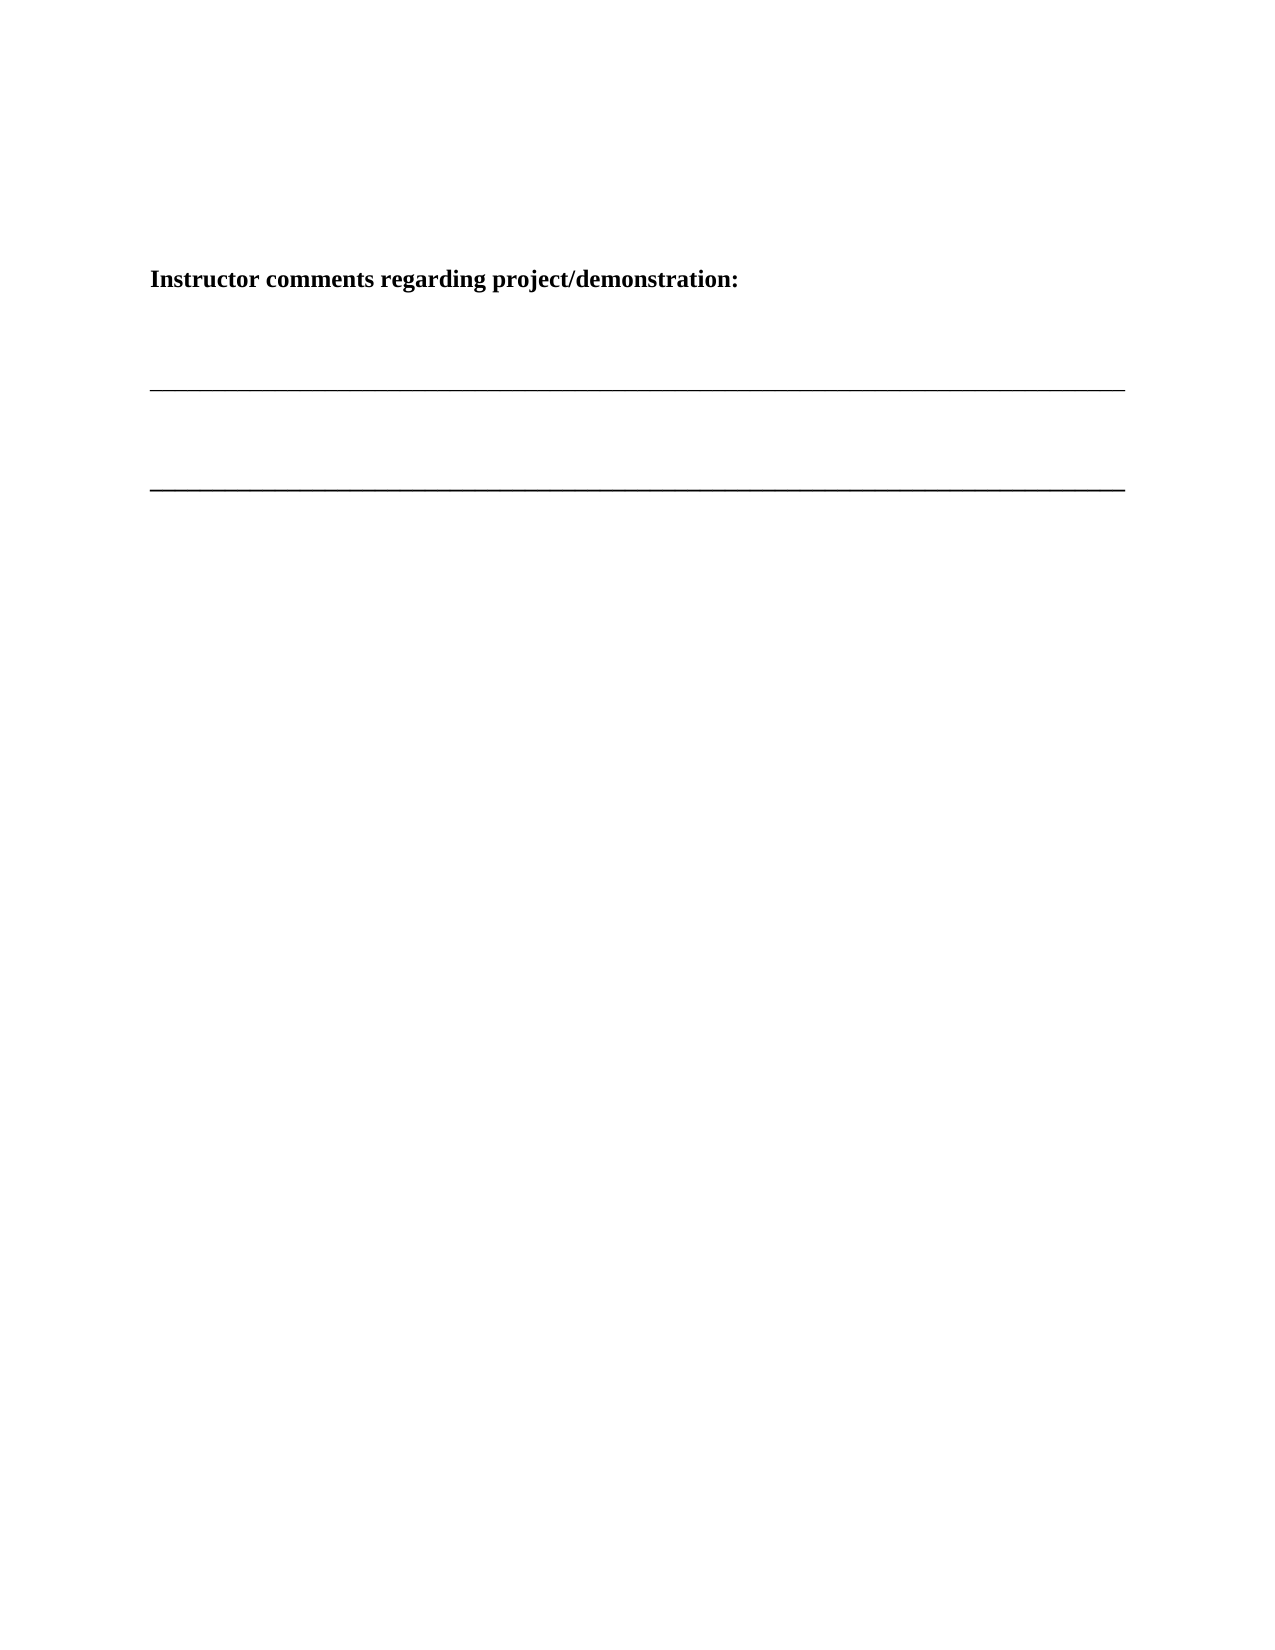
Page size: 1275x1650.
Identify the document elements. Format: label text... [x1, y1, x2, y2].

text ______________________________________________________________________________ [150, 466, 1125, 490]
subtitle Instructor comments regarding project/demonstration: [150, 264, 1125, 293]
subtitle ______________________________________________________________________________ [150, 365, 1125, 390]
